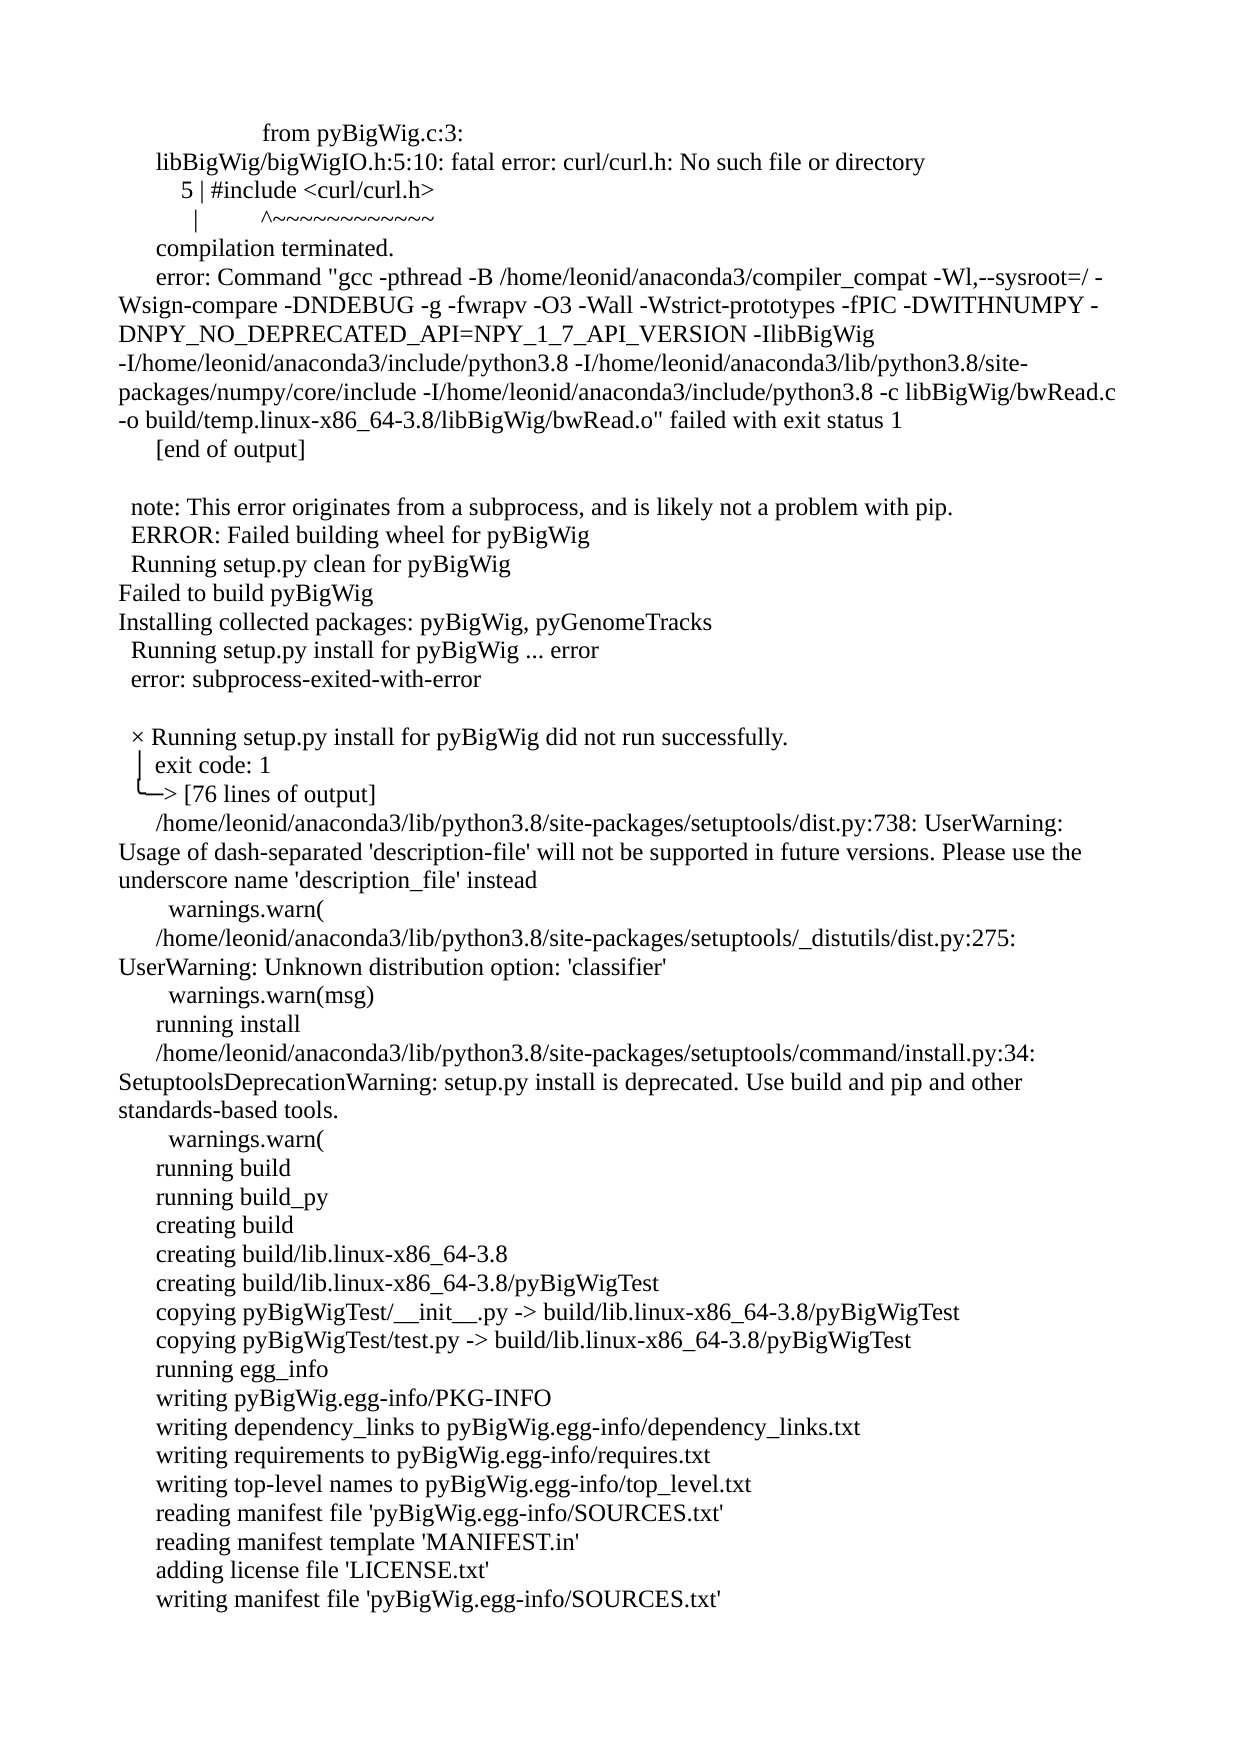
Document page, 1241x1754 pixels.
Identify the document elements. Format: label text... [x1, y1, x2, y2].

text warnings.warn( [118, 894, 1122, 923]
text copying pyBigWigTest/__init__.py -> build/lib.linux-x86_64-3.8/pyBigWigTest [118, 1297, 1122, 1326]
text writing dependency_links to pyBigWig.egg-info/dependency_links.txt [118, 1412, 1122, 1441]
text × Running setup.py install for pyBigWig did not run successfully. [118, 722, 1122, 751]
text creating build/lib.linux-x86_64-3.8 [118, 1239, 1122, 1268]
text from pyBigWig.c:3: [118, 118, 1122, 147]
text writing manifest file 'pyBigWig.egg-info/SOURCES.txt' [118, 1584, 1122, 1613]
text running install [118, 1009, 1122, 1038]
text error: subprocess-exited-with-error [118, 664, 1122, 693]
text | ^~~~~~~~~~~~~ [118, 204, 1122, 233]
text │ exit code: 1 [140, 751, 1122, 779]
text creating build [118, 1211, 1122, 1239]
text 5 | #include <curl/curl.h> [118, 176, 1122, 204]
text [end of output] [118, 434, 1122, 463]
text libBigWig/bigWigIO.h:5:10: fatal error: curl/curl.h: No such file or directory [118, 147, 1122, 176]
text running build_py [118, 1182, 1122, 1211]
text /home/leonid/anaconda3/lib/python3.8/site-packages/setuptools/_distutils/dist.py:275: UserWarning: Unknown distribution option: 'classifier' [118, 923, 1122, 981]
text running egg_info [118, 1354, 1122, 1383]
text warnings.warn( [118, 1124, 1122, 1153]
text note: This error originates from a subprocess, and is likely not a problem with pip. [118, 492, 1122, 521]
text running build [118, 1153, 1122, 1182]
text error: Command "gcc -pthread -B /home/leonid/anaconda3/compiler_compat -Wl,--sysroot=/ -Wsign-compare -DNDEBUG -g -fwrapv -O3 -Wall -Wstrict-prototypes -fPIC -DWITHNUMPY -DNPY_NO_DEPRECATED_API=NPY_1_7_API_VERSION -IlibBigWig -I/home/leonid/anaconda3/include/python3.8 -I/home/leonid/anaconda3/lib/python3.8/site-packages/numpy/core/include -I/home/leonid/anaconda3/include/python3.8 -c libBigWig/bwRead.c -o build/temp.linux-x86_64-3.8/libBigWig/bwRead.o" failed with exit status 1 [118, 262, 1122, 434]
text writing top-level names to pyBigWig.egg-info/top_level.txt [118, 1469, 1122, 1498]
text warnings.warn(msg) [118, 981, 1122, 1009]
text ERROR: Failed building wheel for pyBigWig [118, 521, 1122, 549]
text copying pyBigWigTest/test.py -> build/lib.linux-x86_64-3.8/pyBigWigTest [118, 1326, 1122, 1354]
text Failed to build pyBigWig [118, 578, 1122, 607]
text reading manifest file 'pyBigWig.egg-info/SOURCES.txt' [118, 1498, 1122, 1527]
text /home/leonid/anaconda3/lib/python3.8/site-packages/setuptools/command/install.py:34: SetuptoolsDeprecationWarning: setup.py install is deprecated. Use build and pip and other standards-based tools. [118, 1038, 1122, 1124]
text Installing collected packages: pyBigWig, pyGenomeTracks [118, 607, 1122, 636]
text Running setup.py clean for pyBigWig [118, 549, 1122, 578]
text /home/leonid/anaconda3/lib/python3.8/site-packages/setuptools/dist.py:738: UserWarning: Usage of dash-separated 'description-file' will not be supported in future versions. Please use the underscore name 'description_file' instead [118, 808, 1122, 894]
text compilation terminated. [118, 233, 1122, 262]
text adding license file 'LICENSE.txt' [118, 1556, 1122, 1584]
text writing requirements to pyBigWig.egg-info/requires.txt [118, 1441, 1122, 1469]
text ╰─> [76 lines of output] [118, 779, 1122, 808]
text reading manifest template 'MANIFEST.in' [118, 1527, 1122, 1556]
text Running setup.py install for pyBigWig ... error [118, 636, 1122, 664]
text writing pyBigWig.egg-info/PKG-INFO [118, 1383, 1122, 1412]
text creating build/lib.linux-x86_64-3.8/pyBigWigTest [118, 1268, 1122, 1297]
text │ exit code: 1 [118, 751, 138, 779]
